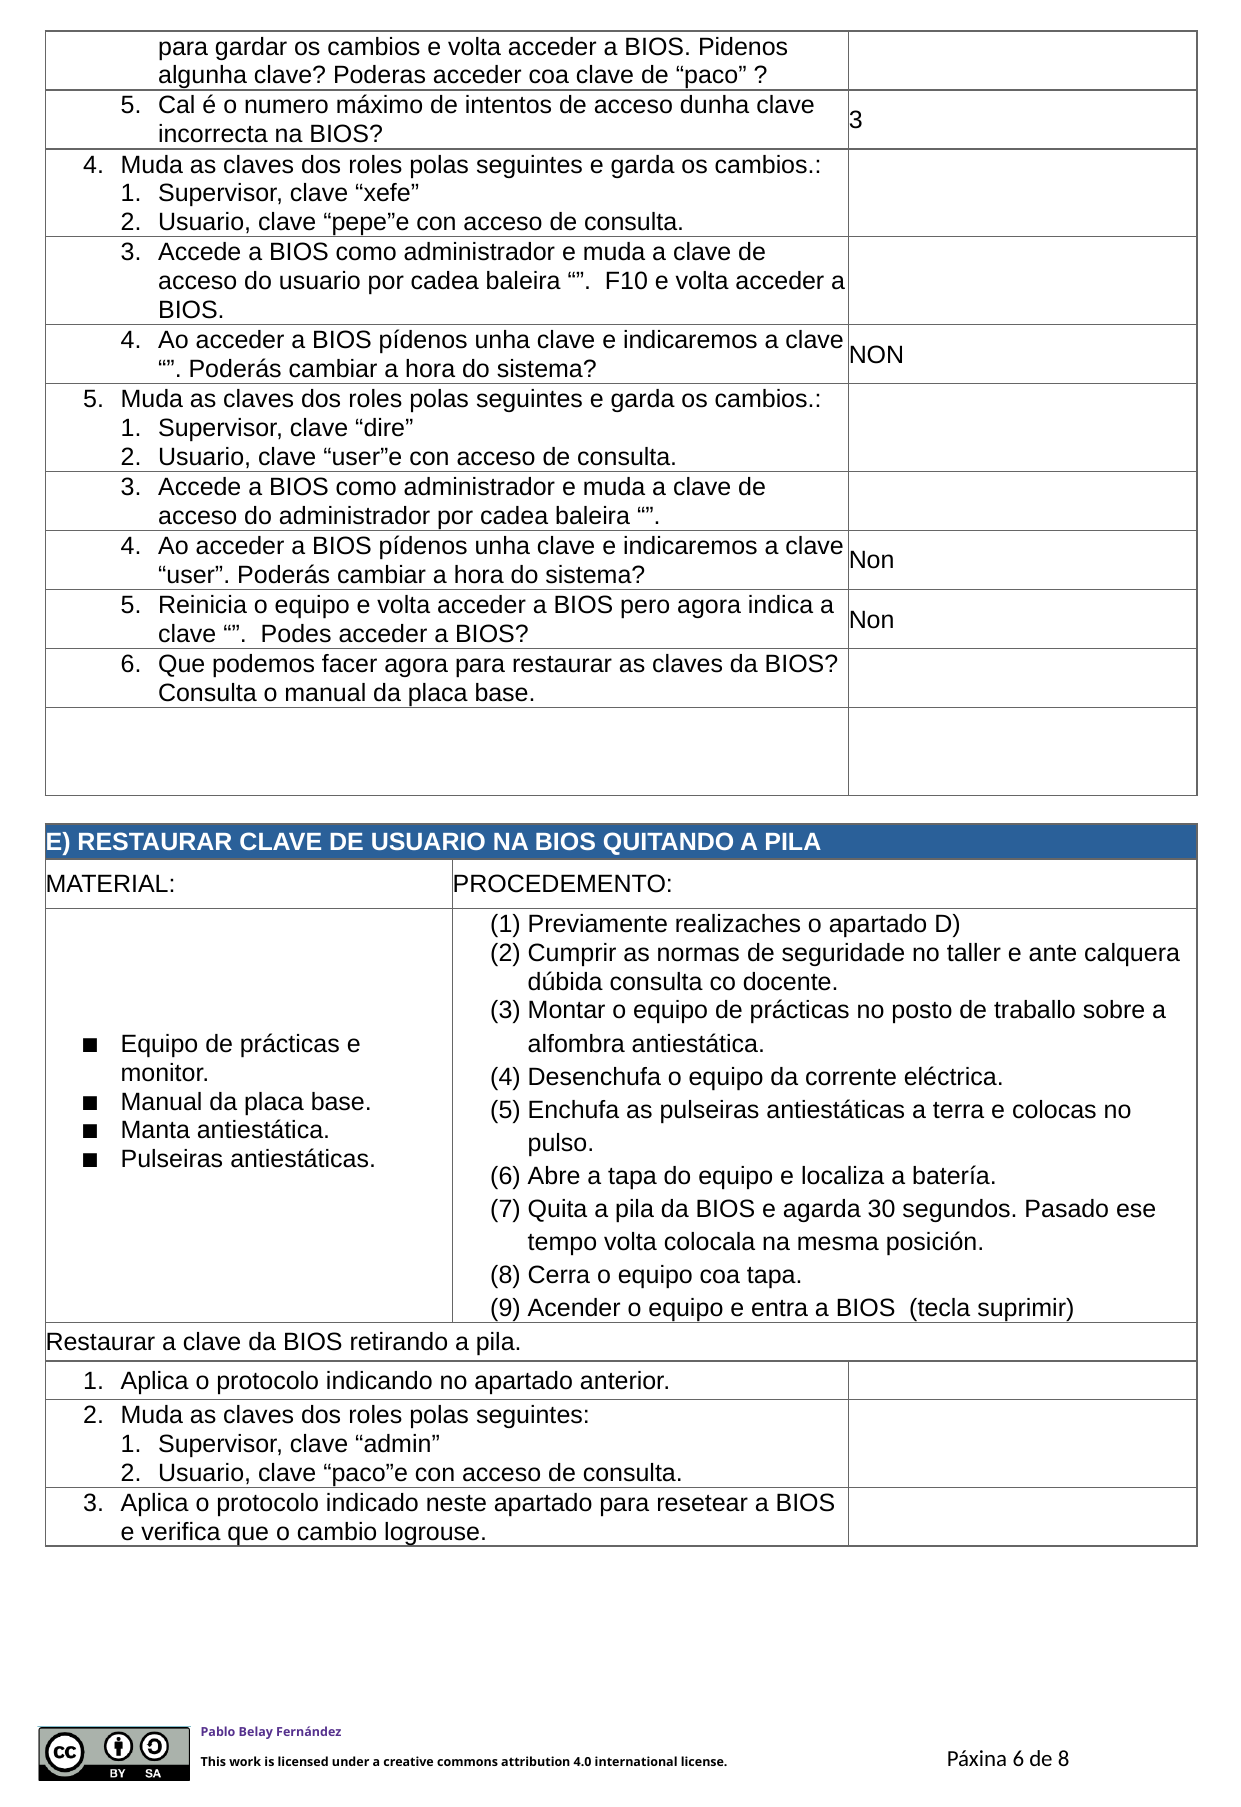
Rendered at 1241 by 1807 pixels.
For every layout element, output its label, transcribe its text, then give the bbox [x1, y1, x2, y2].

table_cell Accede a BIOS como administrador e muda a clave de acceso do administrador por cadea baleira “”. [46, 472, 848, 529]
table_cell 3 [849, 91, 1196, 148]
table_cell [849, 708, 1196, 794]
table_cell Aplica o protocolo indicado neste apartado para resetear a BIOS e verifica que o cambio logrouse. [46, 1488, 848, 1545]
picture [37, 1725, 191, 1783]
table_cell Aplica o protocolo indicando no apartado anterior. [46, 1362, 848, 1398]
table_cell [849, 1488, 1196, 1545]
table_cell [849, 384, 1196, 471]
table_cell [46, 708, 848, 794]
table_cell Previamente realizaches o apartado D) Cumprir as normas de seguridade no taller e ante calquera dúbida consulta co docente. Montar o equipo de prácticas no posto de traballo sobre a alfombra antiestática. Desenchufa o equipo da corrente eléctrica. Enchufa as pulseiras antiestáticas a terra e colocas no pulso. Abre a tapa do equipo e localiza a batería. Quita a pila da BIOS e agarda 30 segundos. Pasado ese tempo volta colocala na mesma posición. Cerra o equipo coa tapa. Acender o equipo e entra a BIOS (tecla suprimir) [453, 909, 1196, 1321]
table_cell Reinicia o equipo e volta acceder a BIOS pero agora indica a clave “”. Podes acceder a BIOS? [46, 590, 848, 648]
table_cell Muda as claves dos roles polas seguintes: Supervisor, clave “admin” Usuario, clave “paco”e con acceso de consulta. [46, 1400, 848, 1486]
table_cell Equipo de prácticas e monitor. Manual da placa base. Manta antiestática. Pulseiras antiestáticas. [46, 909, 452, 1321]
table_cell Ao acceder a BIOS pídenos unha clave e indicaremos a clave “”. Poderás cambiar a hora do sistema? [46, 325, 848, 383]
table_cell Muda as claves dos roles polas seguintes e garda os cambios.: Supervisor, clave “dire” Usuario, clave “user”e con acceso de consulta. [46, 384, 848, 471]
table_cell [849, 472, 1196, 529]
table_cell Accede a BIOS como administrador e muda a clave de acceso do usuario por cadea baleira “”. F10 e volta acceder a BIOS. [46, 237, 848, 324]
table_cell Cal é o numero máximo de intentos de acceso dunha clave incorrecta na BIOS? [46, 91, 848, 148]
table_cell Non [849, 531, 1196, 589]
table_cell Ao acceder a BIOS pídenos unha clave e indicaremos a clave “user”. Poderás cambiar a hora do sistema? [46, 531, 848, 589]
table_cell Muda as claves dos roles polas seguintes e garda os cambios.: Supervisor, clave “xefe” Usuario, clave “pepe”e con acceso de consulta. [46, 150, 848, 236]
table_cell Que podemos facer agora para restaurar as claves da BIOS? Consulta o manual da placa base. [46, 649, 848, 707]
table_cell [849, 32, 1196, 89]
table_cell [849, 237, 1196, 324]
table_cell PROCEDEMENTO: [453, 860, 1196, 908]
table_cell para gardar os cambios e volta acceder a BIOS. Pidenos algunha clave? Poderas acceder coa clave de “paco” ? [46, 32, 848, 89]
table_cell [849, 150, 1196, 236]
table_header E) RESTAURAR CLAVE DE USUARIO NA BIOS QUITANDO A PILA [46, 825, 1196, 858]
table_cell NON [849, 325, 1196, 383]
table_cell [849, 649, 1196, 707]
table_cell [849, 1362, 1196, 1398]
table_cell MATERIAL: [46, 860, 452, 908]
table_cell [849, 1400, 1196, 1486]
table_cell Non [849, 590, 1196, 648]
table_cell Restaurar a clave da BIOS retirando a pila. [46, 1323, 1196, 1360]
